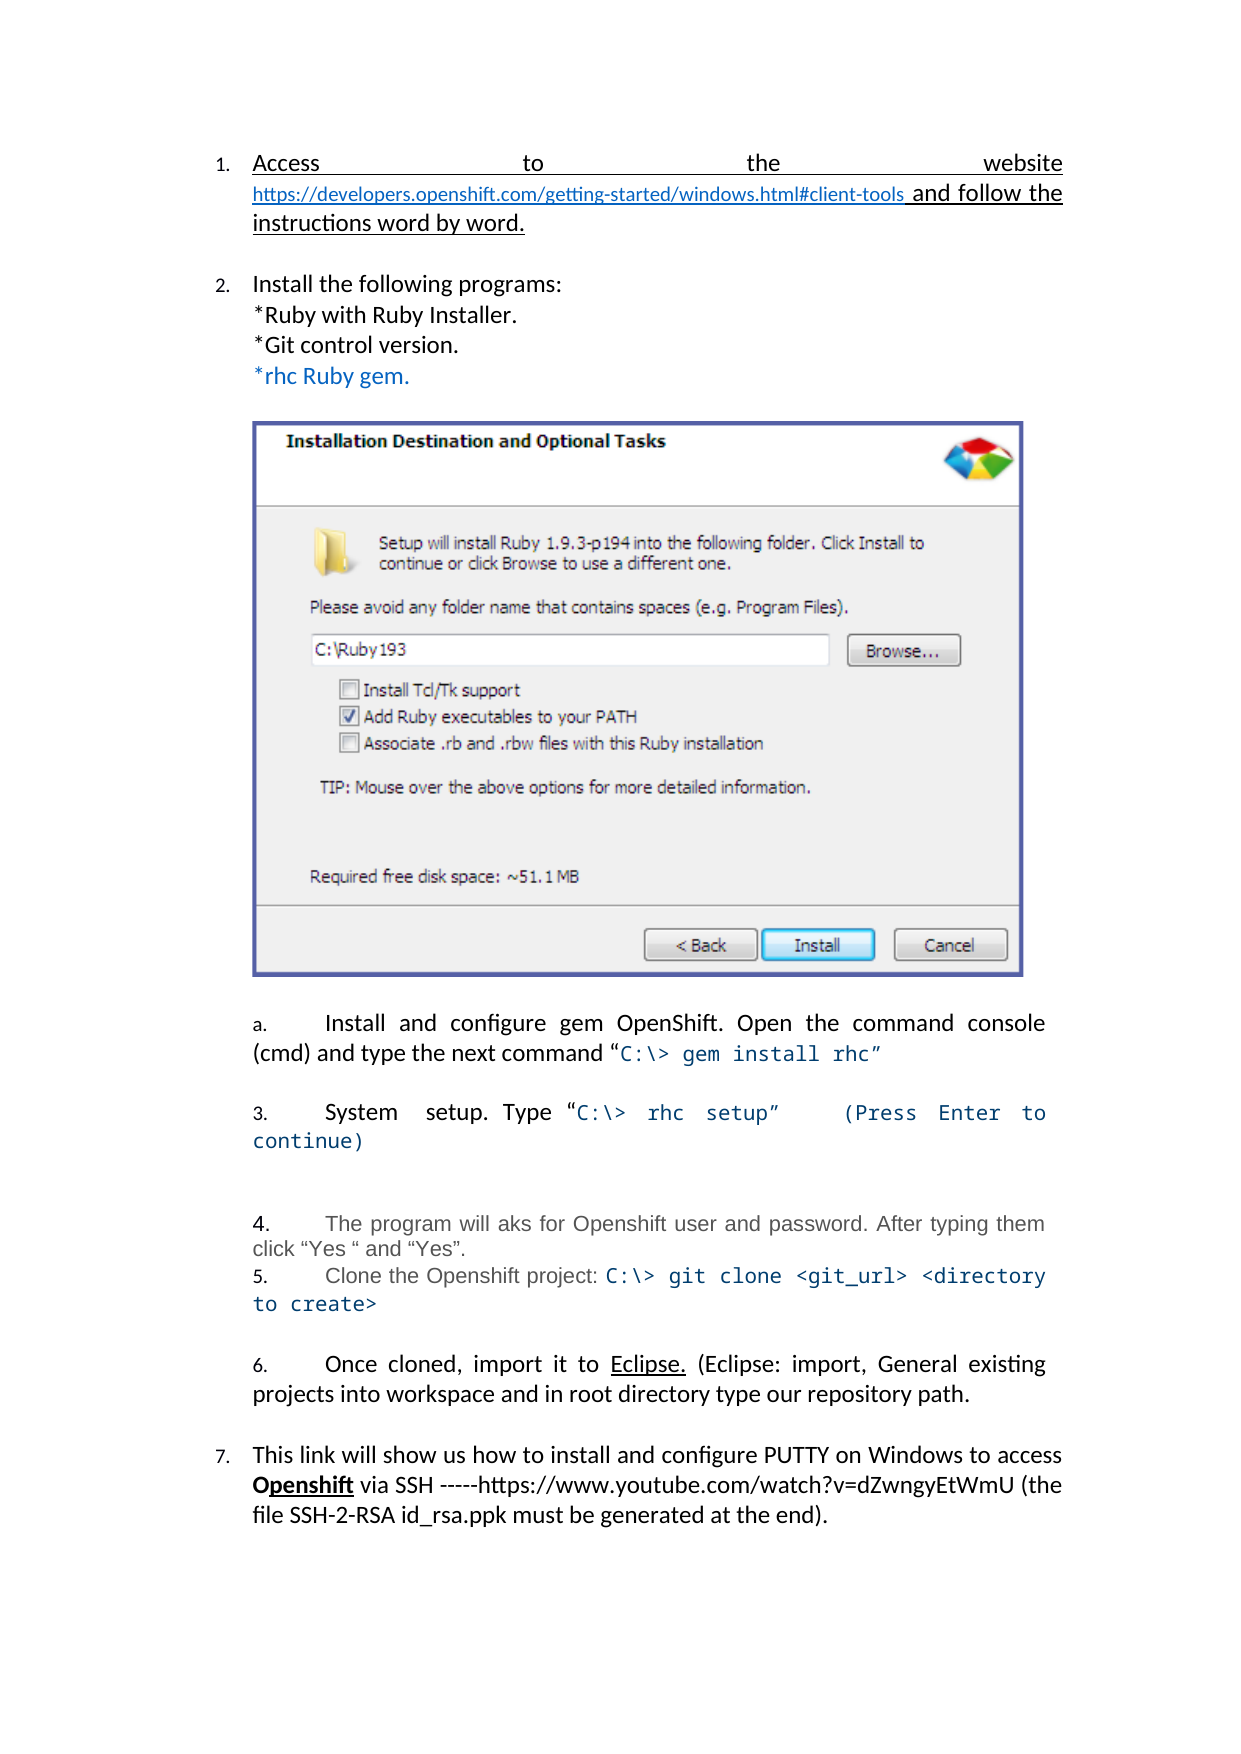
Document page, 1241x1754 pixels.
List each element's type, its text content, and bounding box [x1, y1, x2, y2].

list *rhc Ruby gem. [215, 360, 1063, 391]
list *Git control version. [215, 330, 1063, 360]
list This link will show us how to install and configure PUTTY on Windows to access Openshift via SSH -----https://www.youtube.com/watch?v=dZwngyEtWmU (the file SSH-2-RSA id_rsa.ppk must be generated at the end). [215, 1439, 1063, 1529]
list Clone the Openshift project: C:\> git clone <git_url> <directory to create> [252, 1261, 1046, 1317]
list System setup. Type “C:\> rhc setup” (Press Enter to continue) [252, 1096, 1046, 1154]
list The program will aks for Openshift user and password. After typing them click “Yes “ and “Yes”. [252, 1211, 1046, 1261]
list Once cloned, import it to Eclipse. (Eclipse: import, General existing projects into workspace and in root directory type our repository path. [252, 1348, 1046, 1408]
list Install and configure gem OpenShift. Open the command console (cmd) and type the next command “C:\> gem install rhc” [252, 1007, 1046, 1067]
list Install the following programs: [215, 269, 1063, 299]
list Access to the website https://developers.openshift.com/getting-started/windows.html#client-tools and follow the instructions word by word. [215, 148, 1063, 238]
picture [252, 421, 1024, 977]
list *Ruby with Ruby Installer. [215, 299, 1063, 330]
